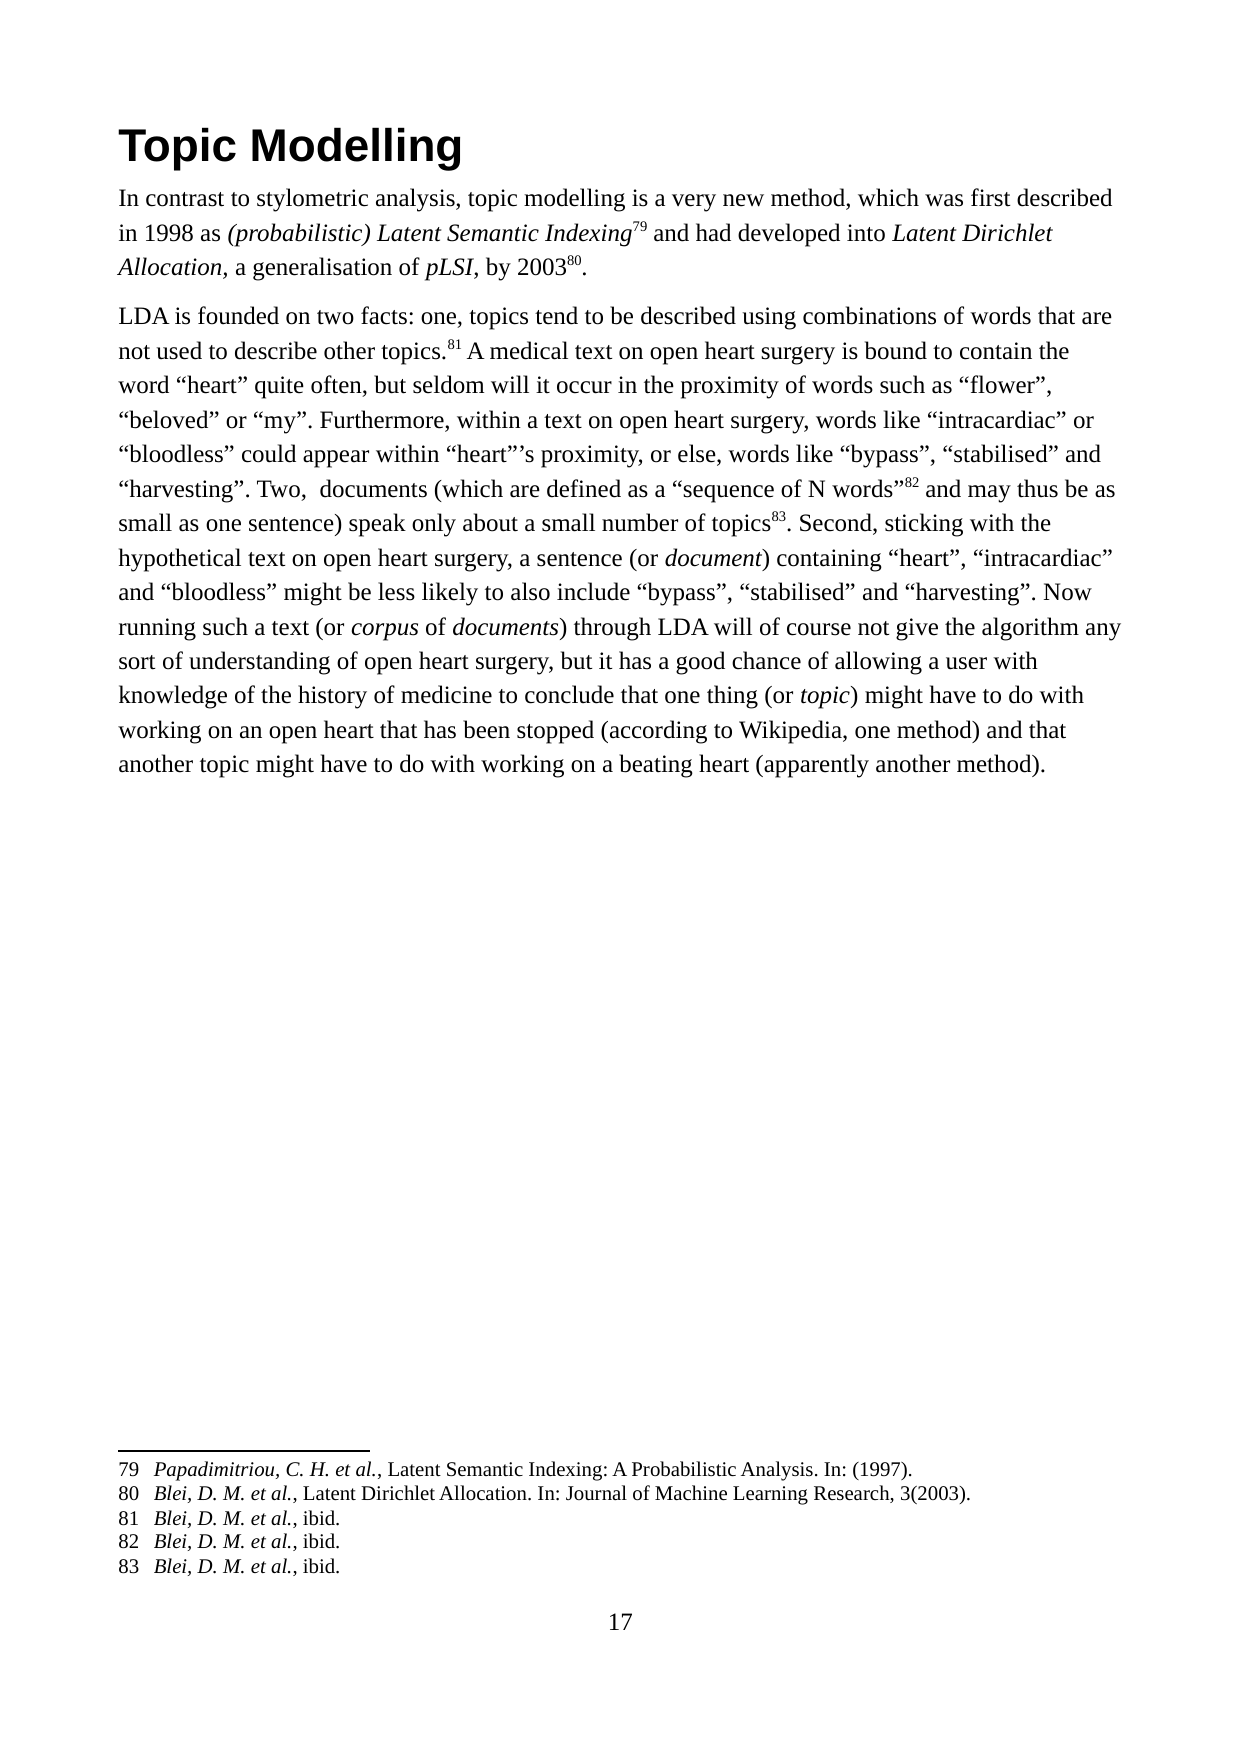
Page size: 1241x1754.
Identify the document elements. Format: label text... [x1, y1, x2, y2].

text LDA is founded on two facts: one, topics tend to be described using combinations of words that are not used to describe other topics. A medical text on open heart surgery is bound to contain the word “heart” quite often, but seldom will it occur in the proximity of words such as “flower”, “beloved” or “my”. Furthermore, within a text on open heart surgery, words like “intracardiac” or “bloodless” could appear within “heart”’s proximity, or else, words like “bypass”, “stabilised” and “harvesting”. Two, documents (which are defined as a “sequence of N words” and may thus be as small as one sentence) speak only about a small number of topics. Second, sticking with the hypothetical text on open heart surgery, a sentence (or document) containing “heart”, “intracardiac” and “bloodless” might be less likely to also include “bypass”, “stabilised” and “harvesting”. Now running such a text (or corpus of documents) through LDA will of course not give the algorithm any sort of understanding of open heart surgery, but it has a good chance of allowing a user with knowledge of the history of medicine to conclude that one thing (or topic) might have to do with working on an open heart that has been stopped (according to Wikipedia, one method) and that another topic might have to do with working on a beating heart (apparently another method). [118, 301, 1122, 778]
text Blei, D. M. et al., Latent Dirichlet Allocation. In: Journal of Machine Learning Research, 3(2003). [118, 1481, 1122, 1505]
text Papadimitriou, C. H. et al., Latent Semantic Indexing: A Probabilistic Analysis. In: (1997). [118, 1457, 1122, 1481]
text Blei, D. M. et al., ibid. [118, 1553, 1122, 1578]
text Blei, D. M. et al., ibid. [118, 1505, 1122, 1529]
subtitle Topic Modelling [118, 118, 1122, 171]
text Blei, D. M. et al., ibid. [118, 1529, 1122, 1553]
text In contrast to stylometric analysis, topic modelling is a very new method, which was first described in 1998 as (probabilistic) Latent Semantic Indexing and had developed into Latent Dirichlet Allocation, a generalisation of pLSI, by 2003. [118, 183, 1122, 281]
